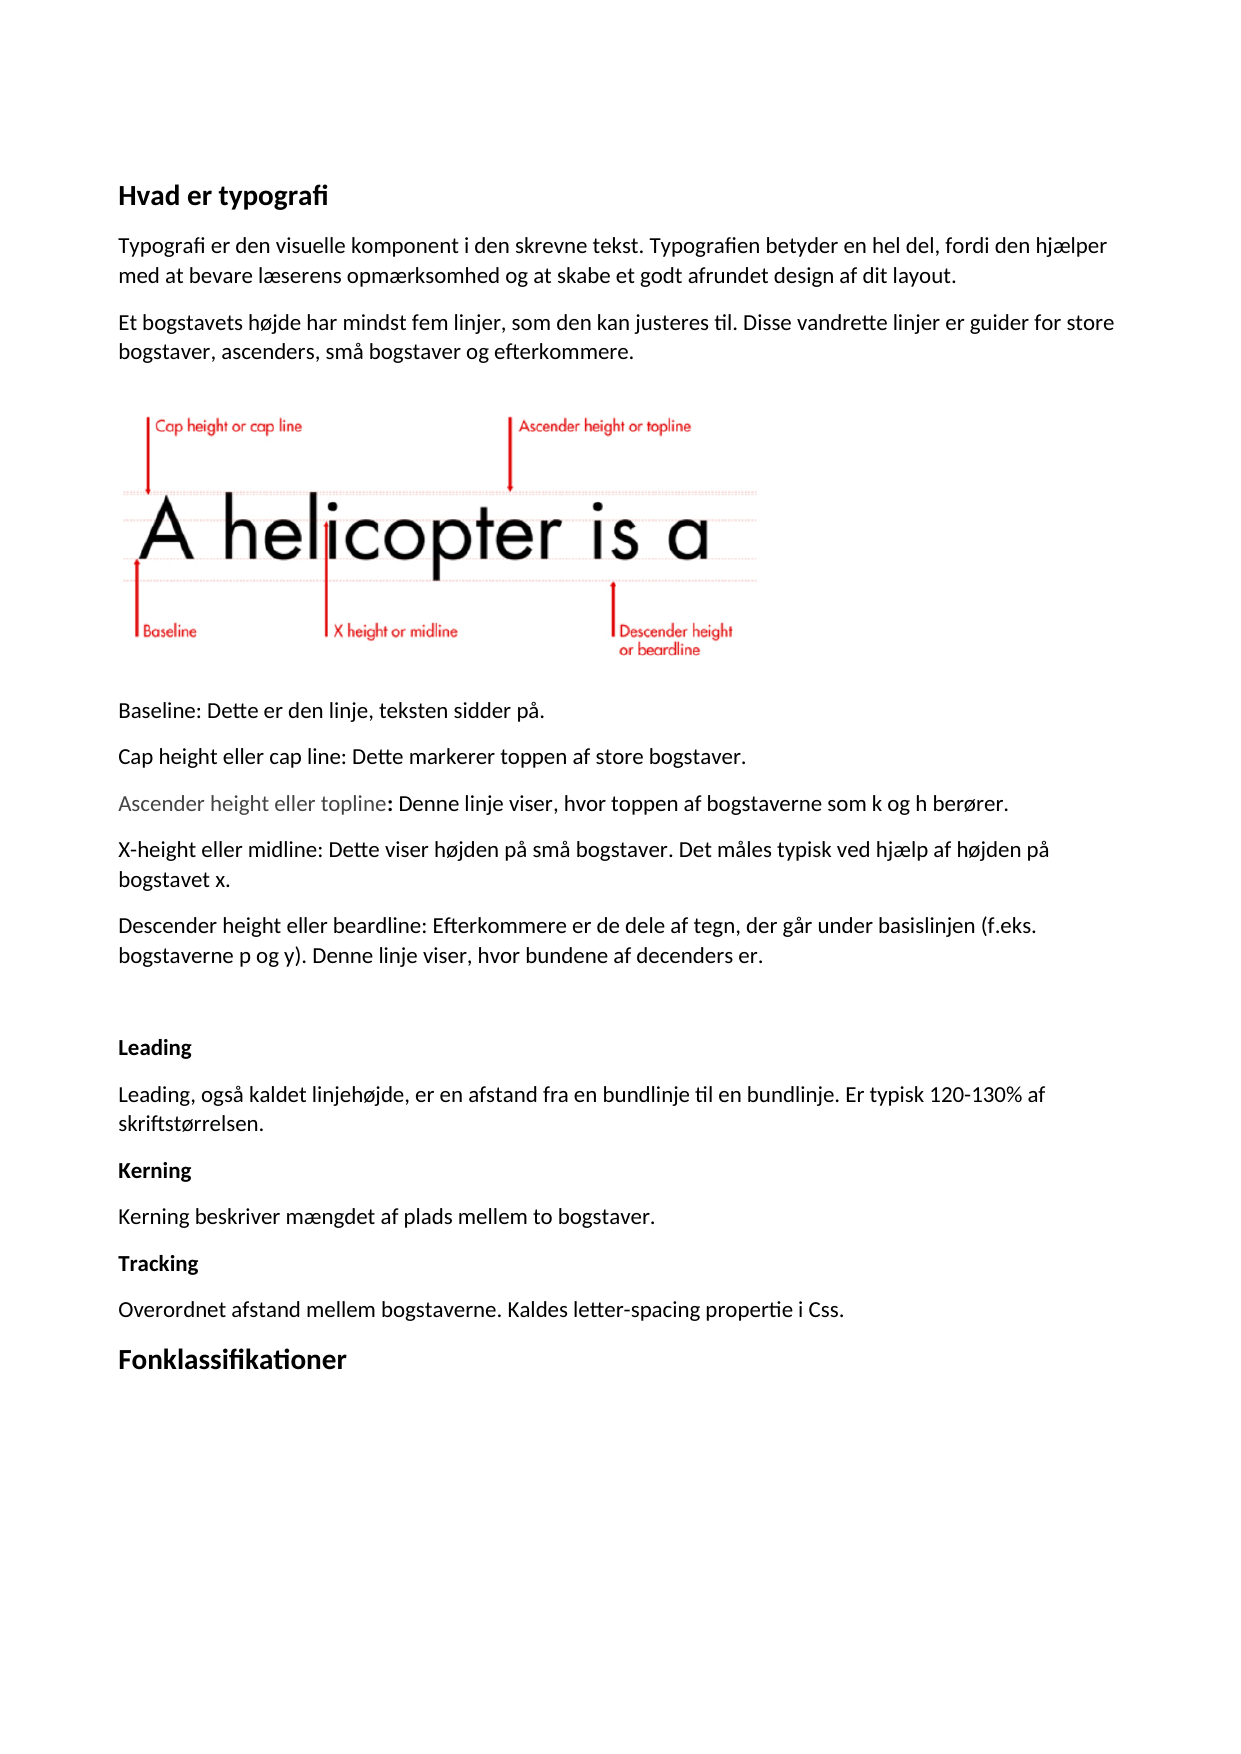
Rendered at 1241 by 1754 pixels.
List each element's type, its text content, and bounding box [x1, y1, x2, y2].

text Tracking [118, 1249, 1122, 1277]
text Overordnet afstand mellem bogstaverne. Kaldes letter-spacing propertie i Css. [118, 1295, 1122, 1323]
text Descender height eller beardline: Efterkommere er de dele af tegn, der går under basislinjen (f.eks. bogstaverne p og y). Denne linje viser, hvor bundene af decenders er. [118, 911, 1122, 969]
text Fonklassifikationer [118, 1341, 1122, 1377]
text Hvad er typografi [118, 177, 1122, 213]
text Kerning [118, 1156, 1122, 1184]
text Kerning beskriver mængdet af plads mellem to bogstaver. [118, 1202, 1122, 1230]
text Et bogstavets højde har mindst fem linjer, som den kan justeres til. Disse vandrette linjer er guider for store bogstaver, ascenders, små bogstaver og efterkommere. [118, 308, 1122, 365]
text Ascender height eller topline: Denne linje viser, hvor toppen af bogstaverne som k og h berører. [118, 789, 1122, 817]
text Cap height eller cap line: Dette markerer toppen af store bogstaver. [118, 742, 1122, 770]
text Typografi er den visuelle komponent i den skrevne tekst. Typografien betyder en hel del, fordi den hjælper med at bevare læserens opmærksomhed og at skabe et godt afrundet design af dit layout. [118, 232, 1122, 289]
text Leading, også kaldet linjehøjde, er en afstand fra en bundlinje til en bundlinje. Er typisk 120-130% af skriftstørrelsen. [118, 1080, 1122, 1138]
text X-height eller midline: Dette viser højden på små bogstaver. Det måles typisk ved hjælp af højden på bogstavet x. [118, 835, 1122, 893]
text Baseline: Dette er den linje, teksten sidder på. [118, 696, 1122, 724]
text Leading [118, 1033, 1122, 1062]
